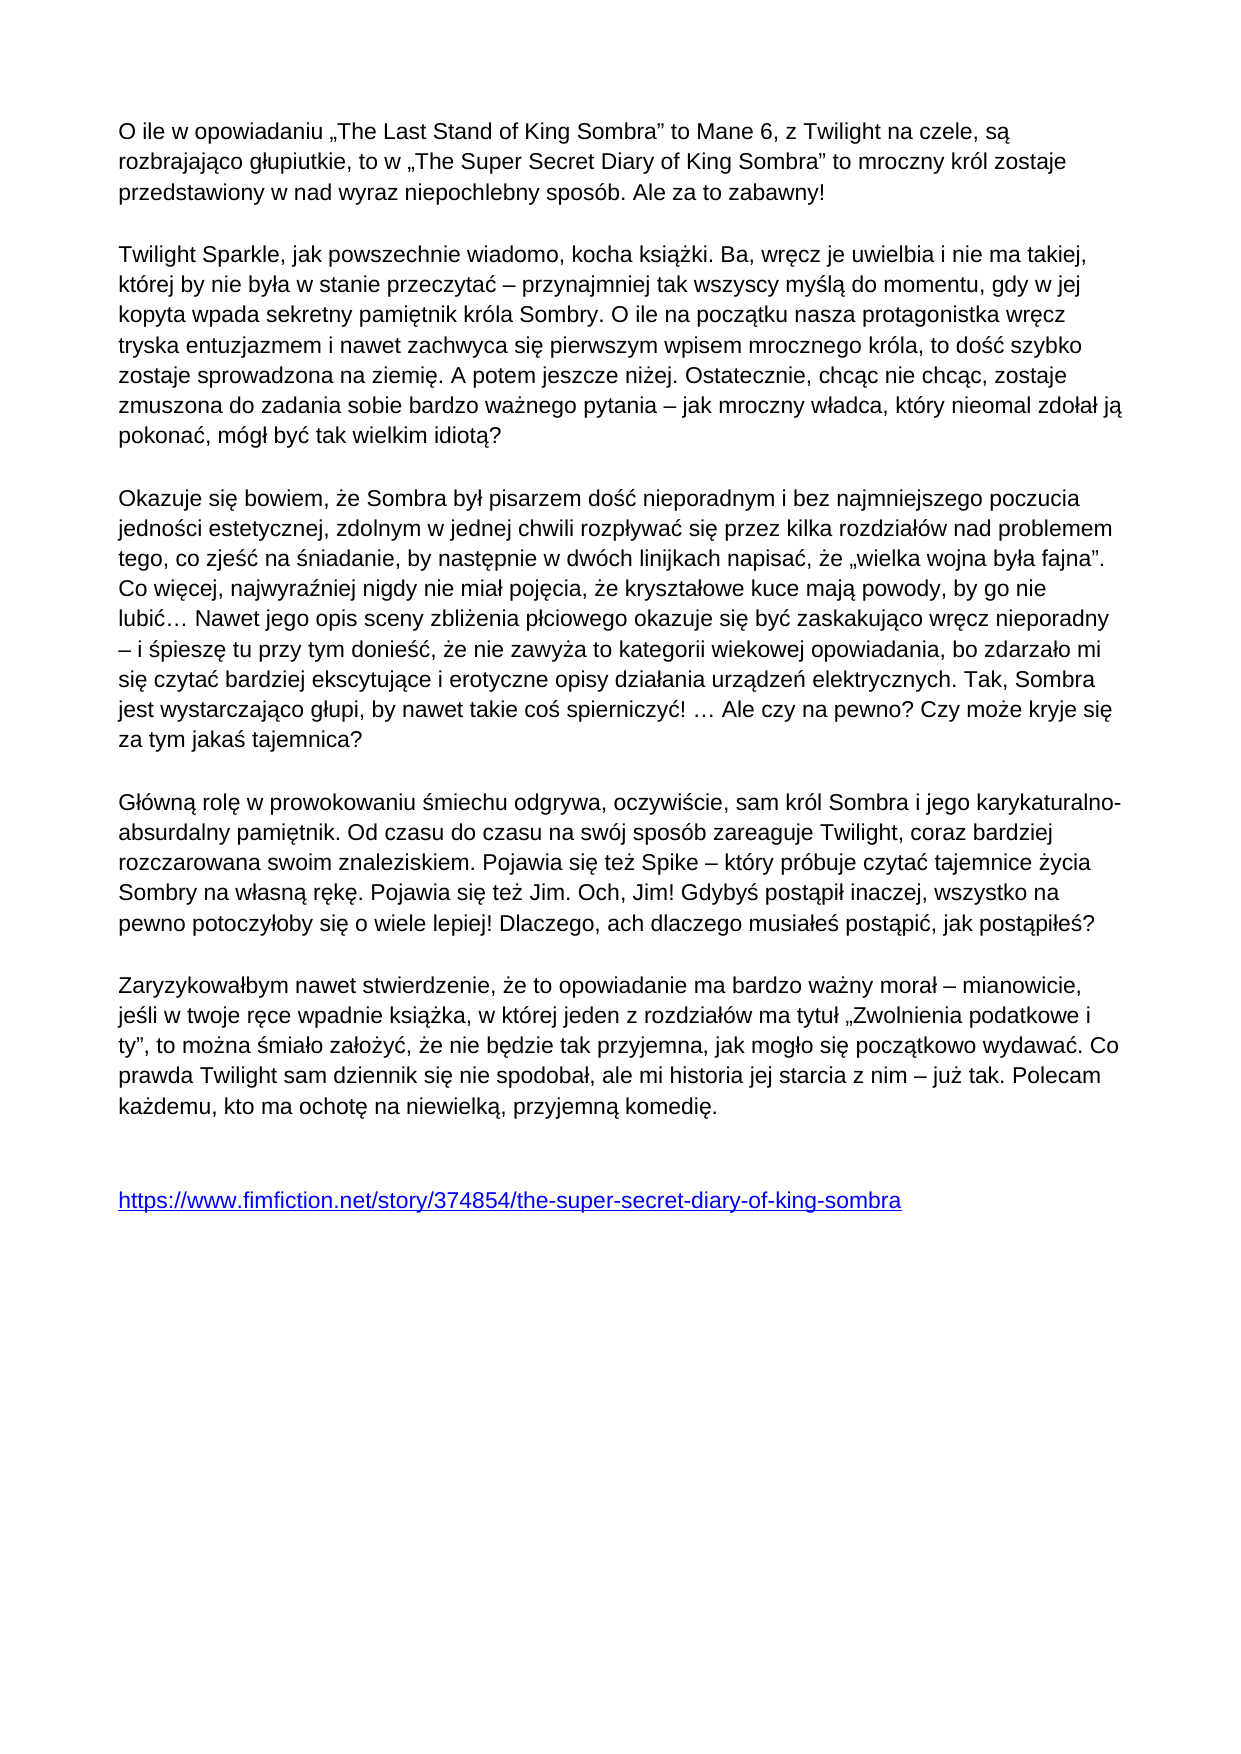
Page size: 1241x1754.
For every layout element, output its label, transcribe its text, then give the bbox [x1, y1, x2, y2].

text https://www.fimfiction.net/story/374854/the-super-secret-diary-of-king-sombra [118, 1187, 1122, 1214]
text Twilight Sparkle, jak powszechnie wiadomo, kocha książki. Ba, wręcz je uwielbia i nie ma takiej, której by nie była w stanie przeczytać – przynajmniej tak wszyscy myślą do momentu, gdy w jej kopyta wpada sekretny pamiętnik króla Sombry. O ile na początku nasza protagonistka wręcz tryska entuzjazmem i nawet zachwyca się pierwszym wpisem mrocznego króla, to dość szybko zostaje sprowadzona na ziemię. A potem jeszcze niżej. Ostatecznie, chcąc nie chcąc, zostaje zmuszona do zadania sobie bardzo ważnego pytania – jak mroczny władca, który nieomal zdołał ją pokonać, mógł być tak wielkim idiotą? [118, 241, 1122, 448]
text O ile w opowiadaniu „The Last Stand of King Sombra” to Mane 6, z Twilight na czele, są rozbrajająco głupiutkie, to w „The Super Secret Diary of King Sombra” to mroczny król zostaje przedstawiony w nad wyraz niepochlebny sposób. Ale za to zabawny! [118, 118, 1122, 205]
text Główną rolę w prowokowaniu śmiechu odgrywa, oczywiście, sam król Sombra i jego karykaturalno-absurdalny pamiętnik. Od czasu do czasu na swój sposób zareaguje Twilight, coraz bardziej rozczarowana swoim znaleziskiem. Pojawia się też Spike – który próbuje czytać tajemnice życia Sombry na własną rękę. Pojawia się też Jim. Och, Jim! Gdybyś postąpił inaczej, wszystko na pewno potoczyłoby się o wiele lepiej! Dlaczego, ach dlaczego musiałeś postąpić, jak postąpiłeś? [118, 789, 1122, 936]
text Okazuje się bowiem, że Sombra był pisarzem dość nieporadnym i bez najmniejszego poczucia jedności estetycznej, zdolnym w jednej chwili rozpływać się przez kilka rozdziałów nad problemem tego, co zjeść na śniadanie, by następnie w dwóch linijkach napisać, że „wielka wojna była fajna”. Co więcej, najwyraźniej nigdy nie miał pojęcia, że kryształowe kuce mają powody, by go nie lubić… Nawet jego opis sceny zbliżenia płciowego okazuje się być zaskakująco wręcz nieporadny – i śpieszę tu przy tym donieść, że nie zawyża to kategorii wiekowej opowiadania, bo zdarzało mi się czytać bardziej ekscytujące i erotyczne opisy działania urządzeń elektrycznych. Tak, Sombra jest wystarczająco głupi, by nawet takie coś spierniczyć! … Ale czy na pewno? Czy może kryje się za tym jakaś tajemnica? [118, 484, 1122, 753]
text Zaryzykowałbym nawet stwierdzenie, że to opowiadanie ma bardzo ważny morał – mianowicie, jeśli w twoje ręce wpadnie książka, w której jeden z rozdziałów ma tytuł „Zwolnienia podatkowe i ty”, to można śmiało założyć, że nie będzie tak przyjemna, jak mogło się początkowo wydawać. Co prawda Twilight sam dziennik się nie spodobał, ale mi historia jej starcia z nim – już tak. Polecam każdemu, kto ma ochotę na niewielką, przyjemną komedię. [118, 972, 1122, 1119]
